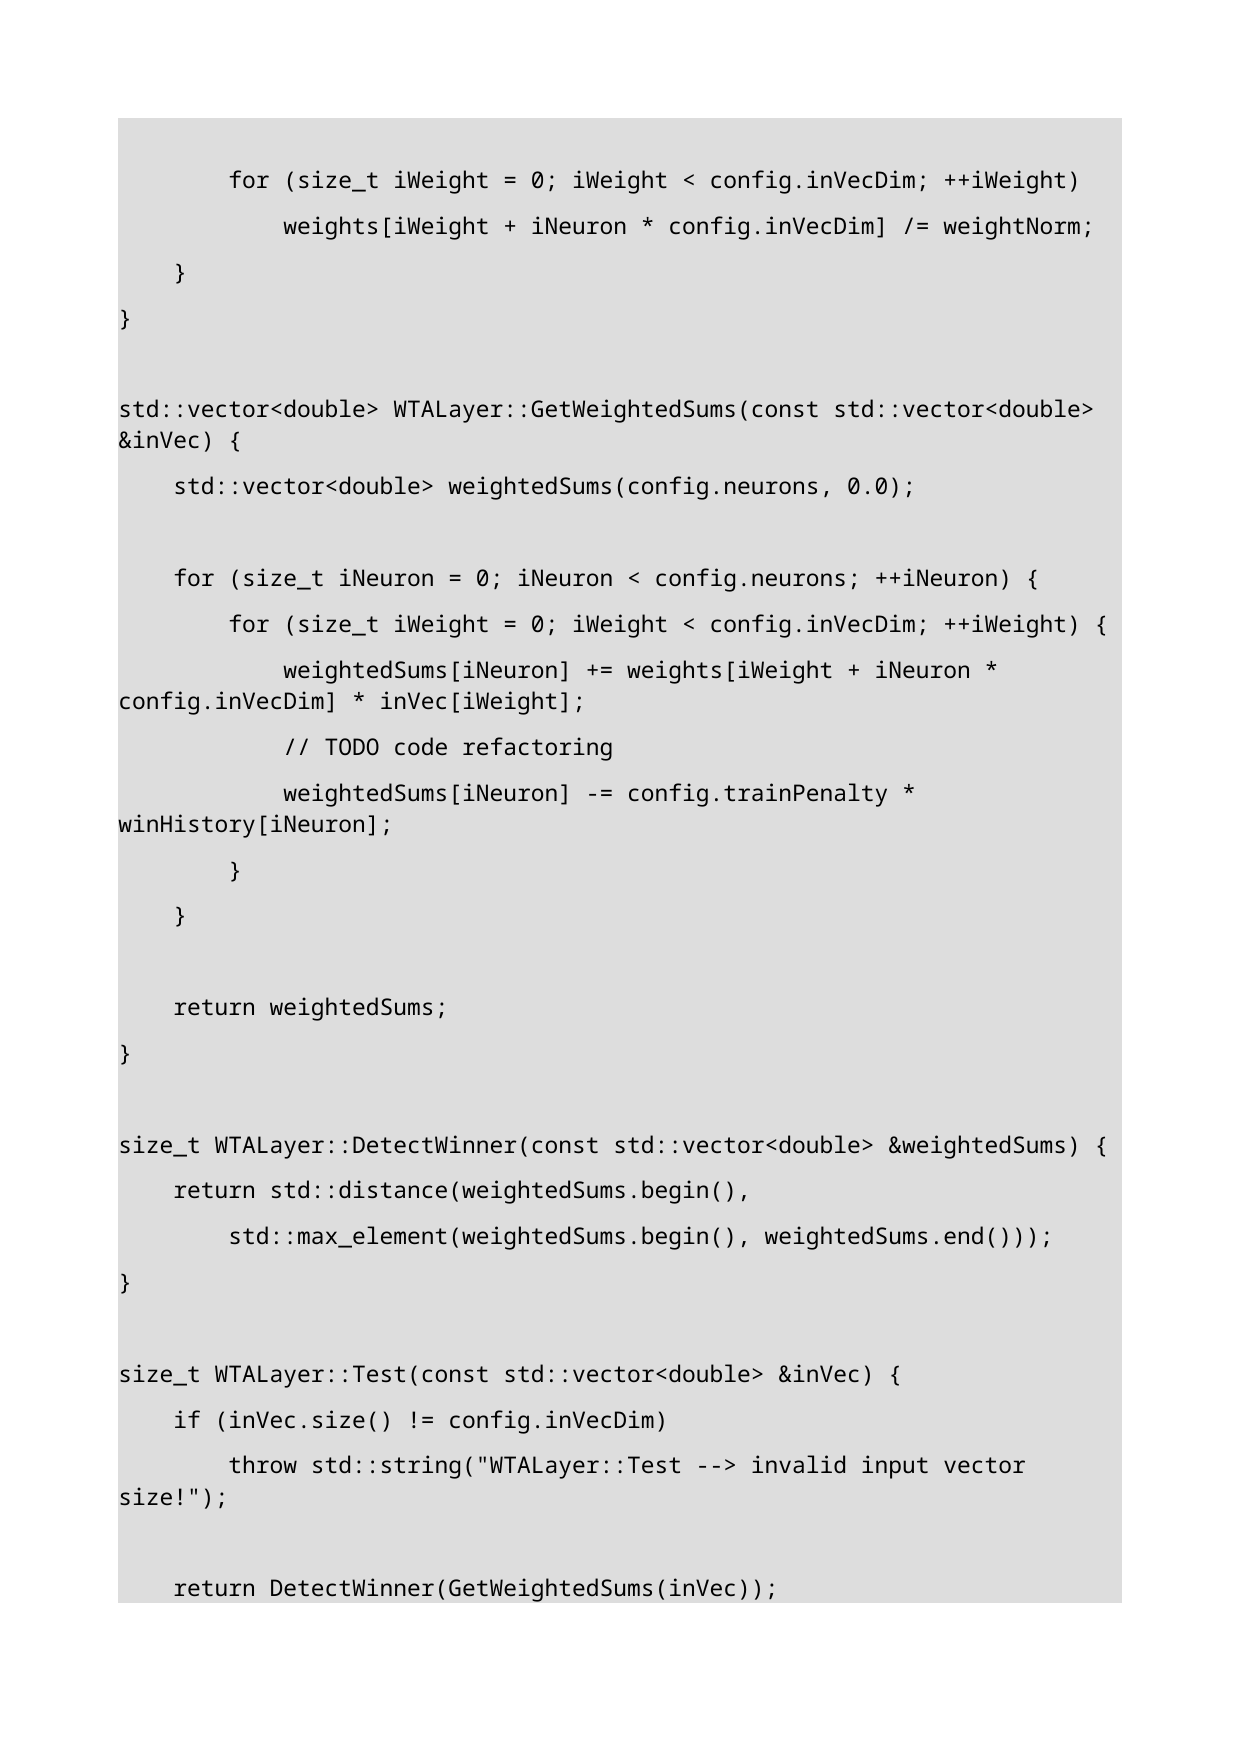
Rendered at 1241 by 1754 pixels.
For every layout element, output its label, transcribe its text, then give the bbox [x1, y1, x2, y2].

text throw std::string("WTALayer::Test --> invalid input vector size!"); [118, 1449, 1122, 1512]
text return weightedSums; [118, 991, 1122, 1022]
text std::max_element(weightedSums.begin(), weightedSums.end())); [118, 1220, 1122, 1251]
text std::vector<double> WTALayer::GetWeightedSums(const std::vector<double> &inVec) { [118, 393, 1122, 456]
text weightedSums[iNeuron] += weights[iWeight + iNeuron * config.inVecDim] * inVec[iWeight]; [118, 653, 1122, 716]
text for (size_t iNeuron = 0; iNeuron < config.neurons; ++iNeuron) { [118, 562, 1122, 593]
text } [118, 899, 1122, 931]
text } [118, 1266, 1122, 1297]
text for (size_t iWeight = 0; iWeight < config.inVecDim; ++iWeight) { [118, 608, 1122, 639]
text size_t WTALayer::DetectWinner(const std::vector<double> &weightedSums) { [118, 1128, 1122, 1160]
text weights[iWeight + iNeuron * config.inVecDim] /= weightNorm; [118, 210, 1122, 241]
text if (inVec.size() != config.inVecDim) [118, 1403, 1122, 1435]
text } [118, 853, 1122, 885]
text } [118, 256, 1122, 287]
text std::vector<double> weightedSums(config.neurons, 0.0); [118, 470, 1122, 501]
text size_t WTALayer::Test(const std::vector<double> &inVec) { [118, 1358, 1122, 1389]
text return DetectWinner(GetWeightedSums(inVec)); [118, 1572, 1122, 1603]
text weightedSums[iNeuron] -= config.trainPenalty * winHistory[iNeuron]; [118, 776, 1122, 839]
text } [118, 1037, 1122, 1068]
text } [118, 301, 1122, 333]
text // TODO code refactoring [118, 731, 1122, 762]
text for (size_t iWeight = 0; iWeight < config.inVecDim; ++iWeight) [118, 164, 1122, 195]
text return std::distance(weightedSums.begin(), [118, 1174, 1122, 1206]
